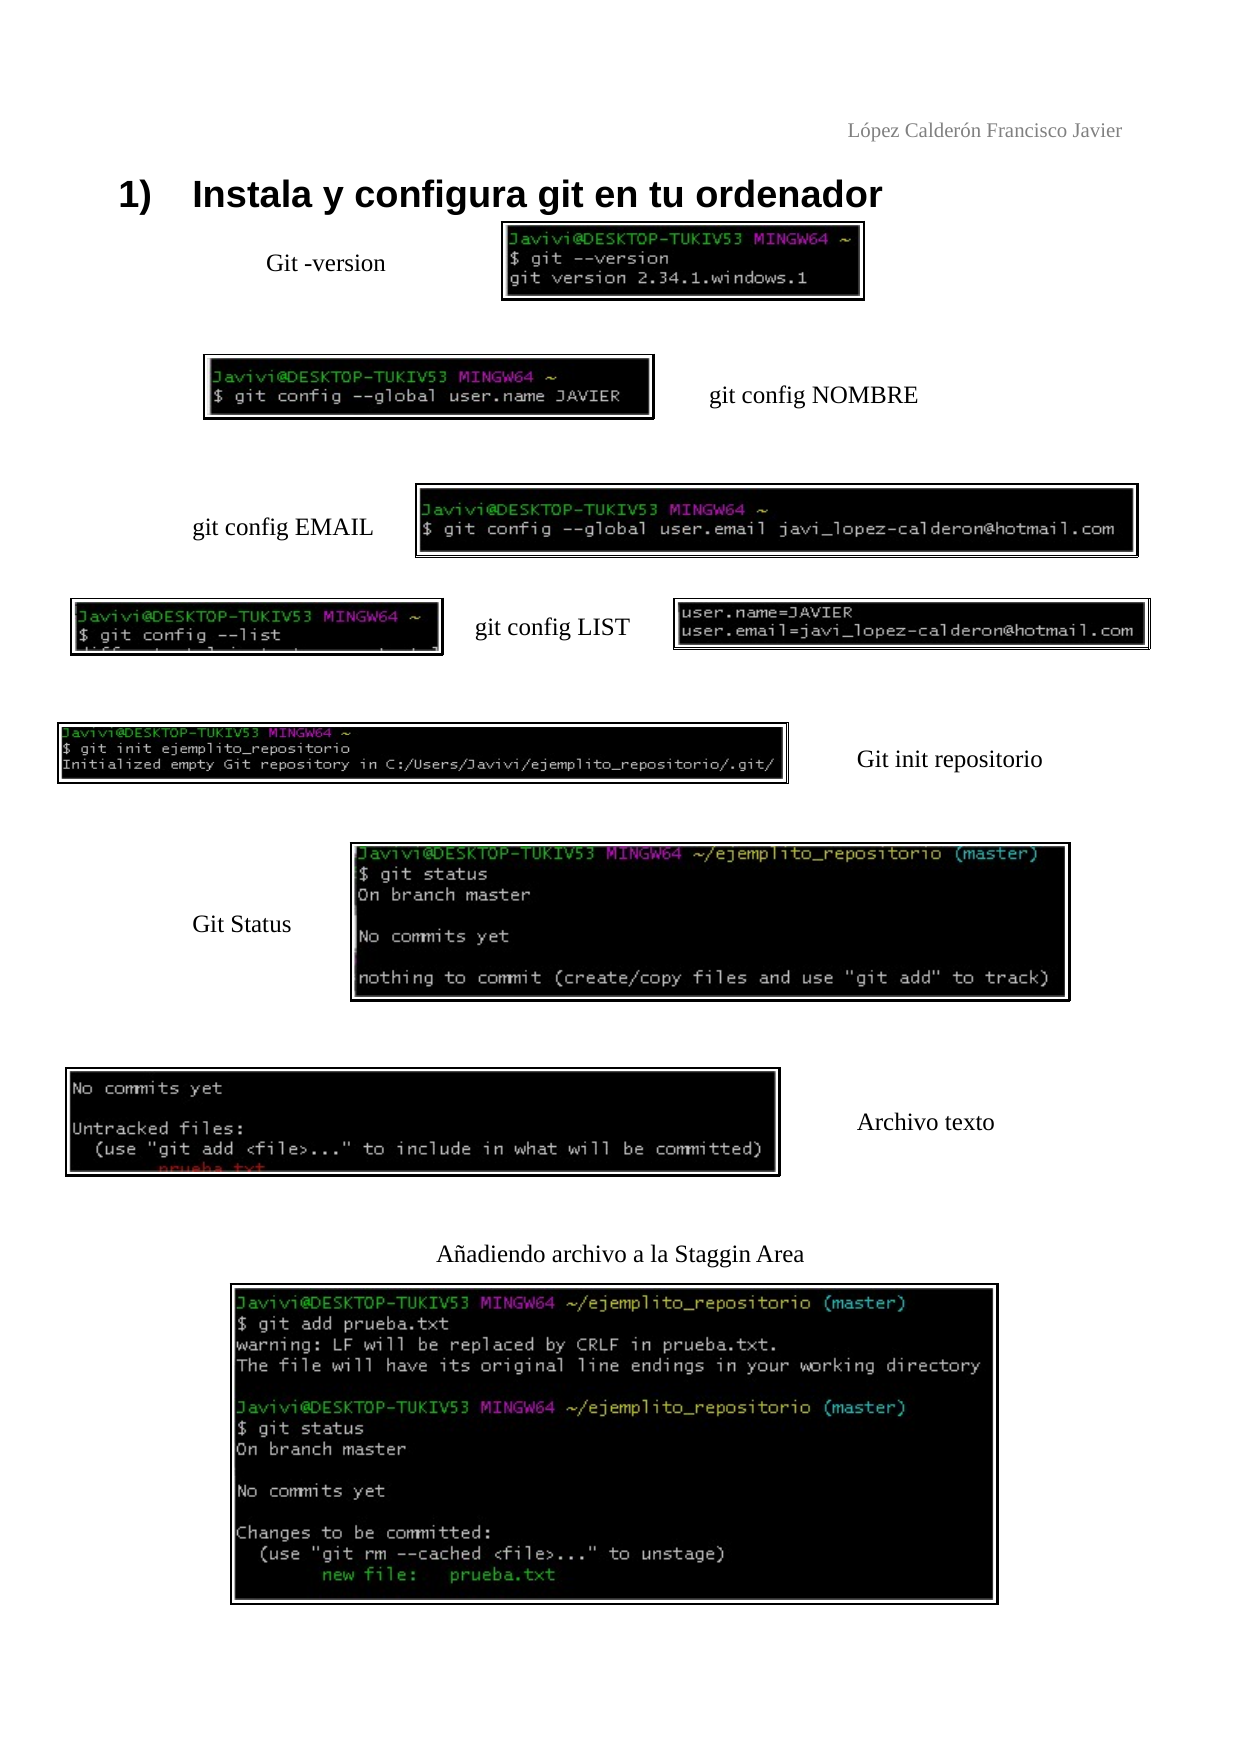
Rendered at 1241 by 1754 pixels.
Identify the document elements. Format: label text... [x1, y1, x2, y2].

text Git Status [118, 909, 349, 937]
text git config LIST [444, 612, 673, 640]
picture [505, 225, 860, 296]
picture [419, 488, 1134, 552]
picture [354, 846, 1065, 997]
picture [234, 1288, 994, 1600]
picture [74, 602, 439, 651]
subtitle Instala y configura git en tu ordenador [118, 172, 1122, 215]
text git config EMAIL [118, 512, 415, 541]
text Git init repositorio [789, 744, 1122, 772]
picture [207, 358, 650, 415]
picture [69, 1071, 776, 1172]
text [118, 380, 203, 409]
picture [677, 602, 1145, 645]
text Git -version [118, 248, 501, 277]
text git config NOMBRE [655, 380, 1122, 409]
picture [61, 727, 783, 779]
text Añadiendo archivo a la Staggin Area [118, 1239, 1122, 1268]
text Archivo texto [781, 1107, 1122, 1136]
text [865, 248, 1122, 277]
text [1071, 909, 1122, 937]
